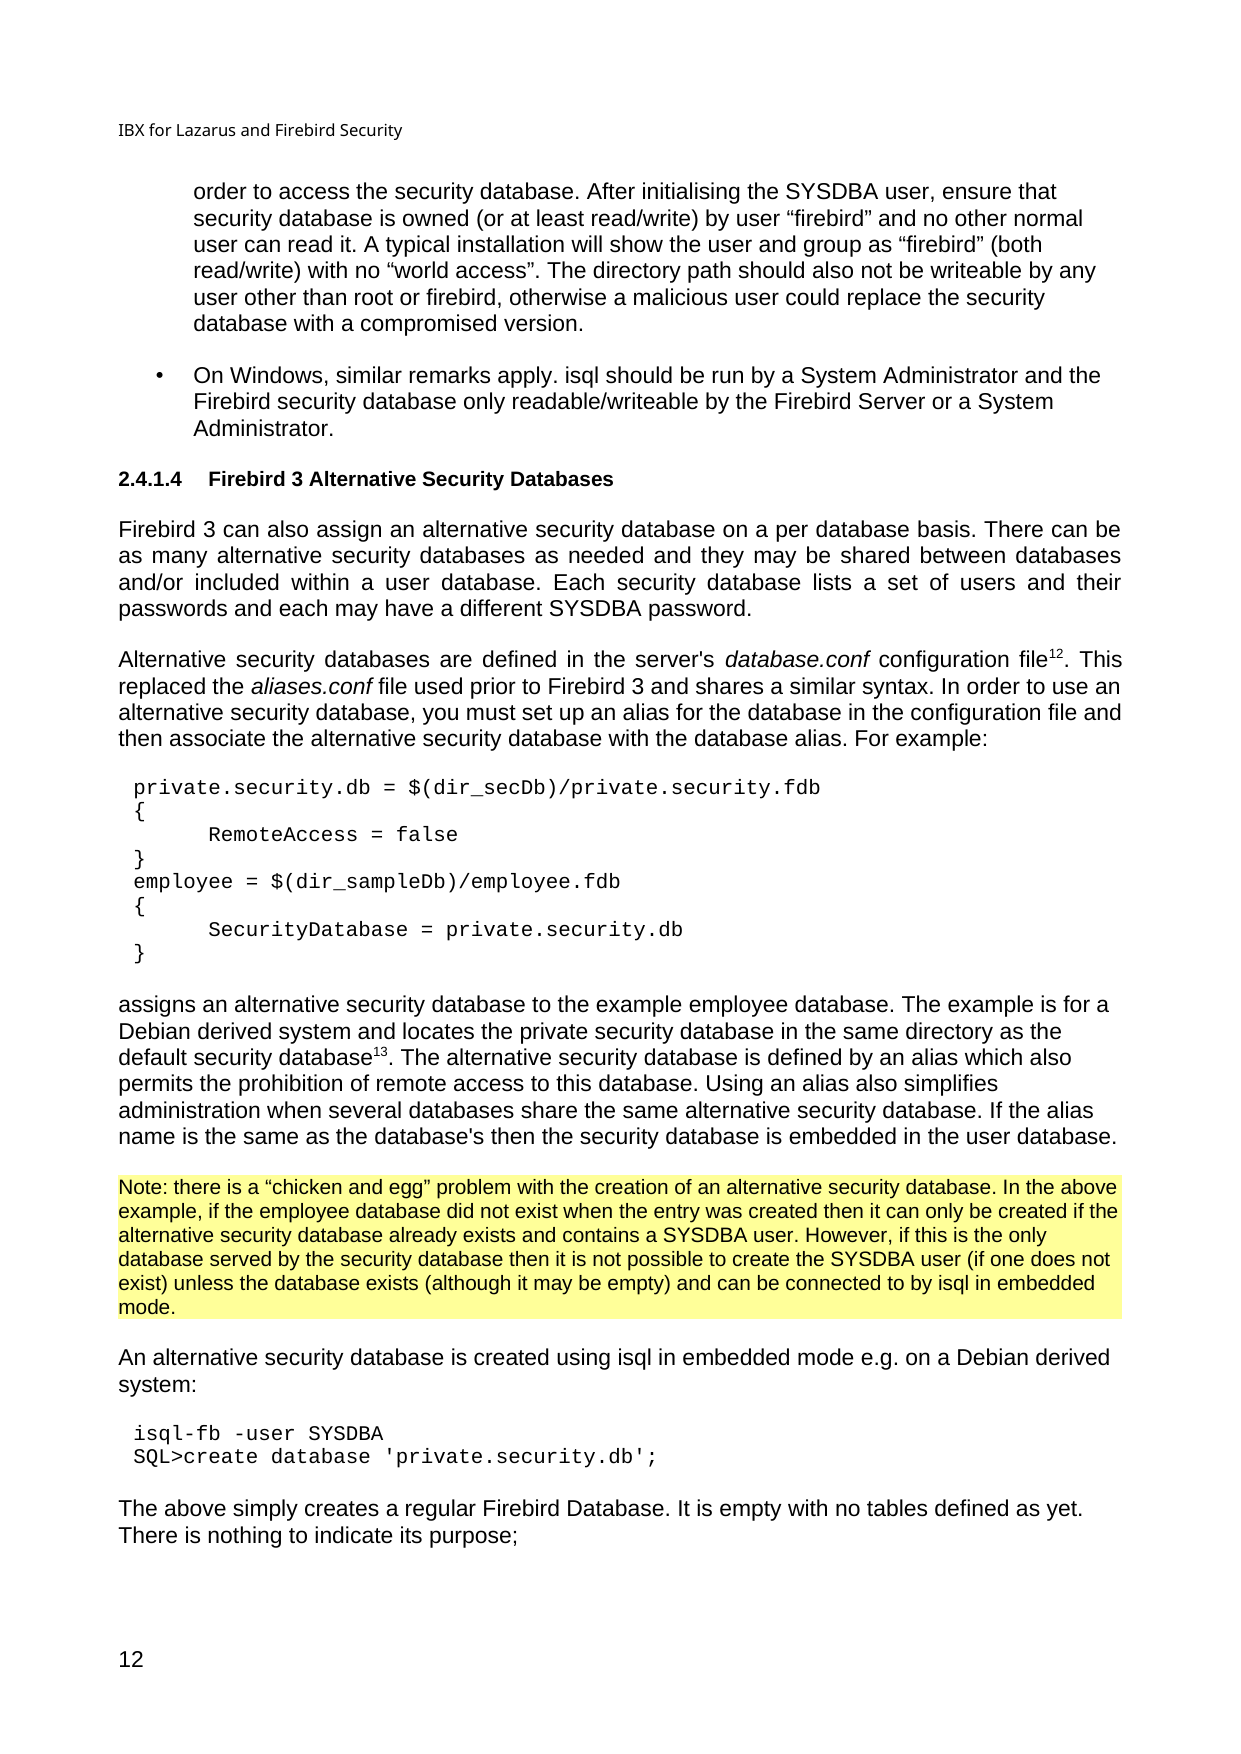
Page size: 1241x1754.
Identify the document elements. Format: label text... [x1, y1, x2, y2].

text SQL>create database 'private.security.db'; [133, 1446, 1122, 1470]
text { [133, 800, 1122, 824]
text An alternative security database is created using isql in embedded mode e.g. on a Debian derived system: [118, 1344, 1122, 1397]
text assigns an alternative security database to the example employee database. The example is for a Debian derived system and locates the private security database in the same directory as the default security database. The alternative security database is defined by an alias which also permits the prohibition of remote access to this database. Using an alias also simplifies administration when several databases share the same alternative security database. If the alias name is the same as the database's then the security database is embedded in the user database. [118, 991, 1122, 1149]
text private.security.db = $(dir_secDb)/private.security.fdb [133, 777, 1122, 800]
subtitle Firebird 3 Alternative Security Databases [118, 466, 1122, 490]
text } [133, 942, 1122, 966]
text employee = $(dir_sampleDb)/employee.fdb [133, 871, 1122, 895]
text { [133, 895, 1122, 918]
text The above simply creates a regular Firebird Database. It is empty with no tables defined as yet. There is nothing to indicate its purpose; [118, 1495, 1122, 1548]
text isql-fb -user SYSDBA [133, 1422, 1122, 1446]
list order to access the security database. After initialising the SYSDBA user, ensure that security database is owned (or at least read/write) by user “firebird” and no other normal user can read it. A typical installation will show the user and group as “firebird” (both read/write) with no “world access”. The directory path should also not be writeable by any user other than root or firebird, otherwise a malicious user could replace the security database with a compromised version. [156, 178, 1122, 336]
text Firebird 3 can also assign an alternative security database on a per database basis. There can be as many alternative security databases as needed and they may be shared between databases and/or included within a user database. Each security database lists a set of users and their passwords and each may have a different SYSDBA password. [118, 516, 1122, 621]
text Alternative security databases are defined in the server's database.conf configuration file. This replaced the aliases.conf file used prior to Firebird 3 and shares a similar syntax. In order to use an alternative security database, you must set up an alias for the database in the configuration file and then associate the alternative security database with the database alias. For example: [118, 646, 1122, 752]
text RemoteAccess = false [133, 824, 1122, 848]
text SecurityDatabase = private.security.db [133, 918, 1122, 942]
text } [133, 848, 1122, 871]
list On Windows, similar remarks apply. isql should be run by a System Administrator and the Firebird security database only readable/writeable by the Firebird Server or a System Administrator. [156, 362, 1122, 441]
text Note: there is a “chicken and egg” problem with the creation of an alternative security database. In the above example, if the employee database did not exist when the entry was created then it can only be created if the alternative security database already exists and contains a SYSDBA user. However, if this is the only database served by the security database then it is not possible to create the SYSDBA user (if one does not exist) unless the database exists (although it may be empty) and can be connected to by isql in embedded mode. [118, 1175, 1122, 1319]
